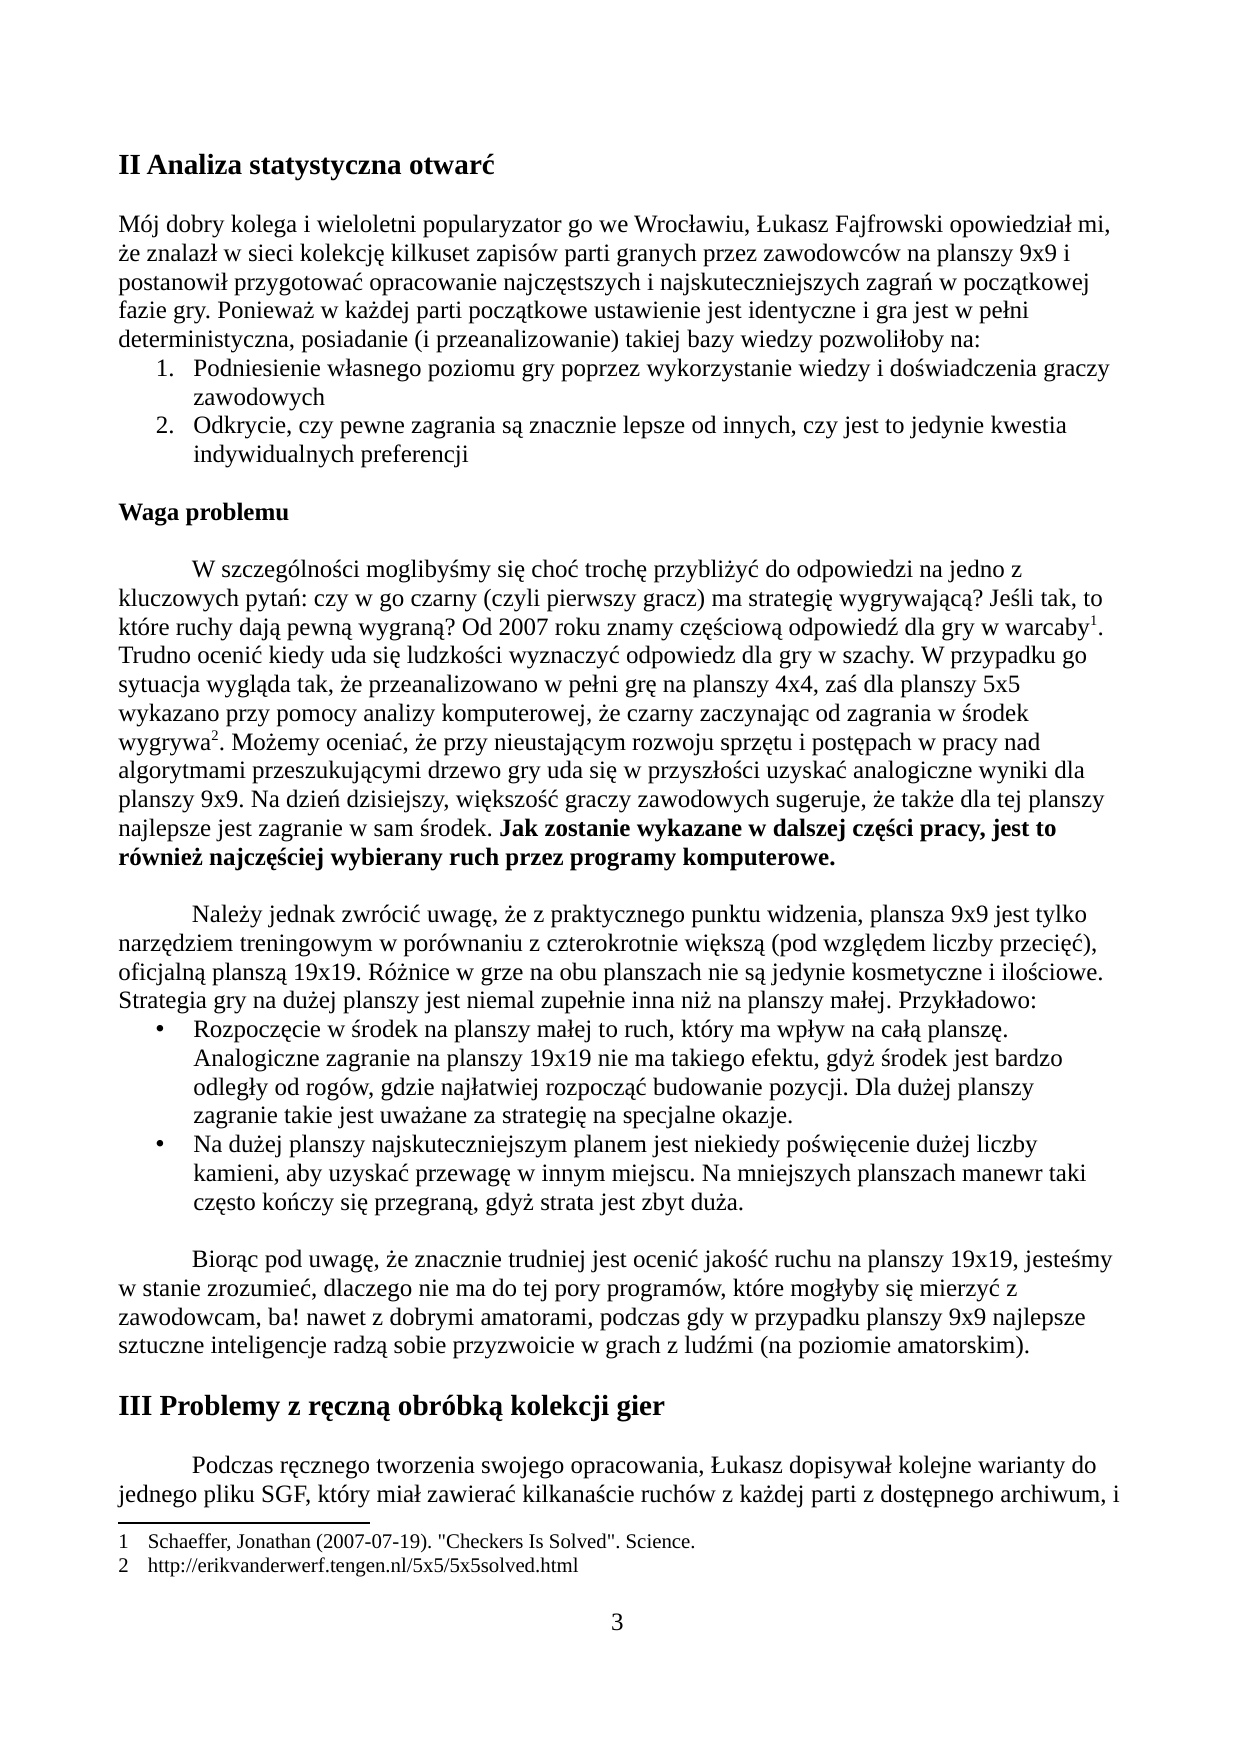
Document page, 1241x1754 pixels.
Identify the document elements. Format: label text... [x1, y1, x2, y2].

text II Analiza statystyczna otwarć [118, 147, 1122, 180]
text Podczas ręcznego tworzenia swojego opracowania, Łukasz dopisywał kolejne warianty do jednego pliku SGF, który miał zawierać kilkanaście ruchów z każdej parti z dostępnego archiwum, i [118, 1450, 1122, 1508]
list Podniesienie własnego poziomu gry poprzez wykorzystanie wiedzy i doświadczenia graczy zawodowych [156, 353, 1122, 410]
text W szczególności moglibyśmy się choć trochę przybliżyć do odpowiedzi na jedno z kluczowych pytań: czy w go czarny (czyli pierwszy gracz) ma strategię wygrywającą? Jeśli tak, to które ruchy dają pewną wygraną? Od 2007 roku znamy częściową odpowiedź dla gry w warcaby. Trudno ocenić kiedy uda się ludzkości wyznaczyć odpowiedz dla gry w szachy. W przypadku go sytuacja wygląda tak, że przeanalizowano w pełni grę na planszy 4x4, zaś dla planszy 5x5 wykazano przy pomocy analizy komputerowej, że czarny zaczynając od zagrania w środek wygrywa. Możemy oceniać, że przy nieustającym rozwoju sprzętu i postępach w pracy nad algorytmami przeszukującymi drzewo gry uda się w przyszłości uzyskać analogiczne wyniki dla planszy 9x9. Na dzień dzisiejszy, większość graczy zawodowych sugeruje, że także dla tej planszy najlepsze jest zagranie w sam środek. Jak zostanie wykazane w dalszej części pracy, jest to również najczęściej wybierany ruch przez programy komputerowe. [118, 554, 1122, 870]
text Biorąc pod uwagę, że znacznie trudniej jest ocenić jakość ruchu na planszy 19x19, jesteśmy w stanie zrozumieć, dlaczego nie ma do tej pory programów, które mogłyby się mierzyć z zawodowcam, ba! nawet z dobrymi amatorami, podczas gdy w przypadku planszy 9x9 najlepsze sztuczne inteligencje radzą sobie przyzwoicie w grach z ludźmi (na poziomie amatorskim). [118, 1244, 1122, 1359]
text http://erikvanderwerf.tengen.nl/5x5/5x5solved.html [118, 1553, 1122, 1577]
list Rozpoczęcie w środek na planszy małej to ruch, który ma wpływ na całą planszę. Analogiczne zagranie na planszy 19x19 nie ma takiego efektu, gdyż środek jest bardzo odległy od rogów, gdzie najłatwiej rozpocząć budowanie pozycji. Dla dużej planszy zagranie takie jest uważane za strategię na specjalne okazje. [156, 1014, 1122, 1129]
text Schaeffer, Jonathan (2007-07-19). "Checkers Is Solved". Science. [118, 1529, 1122, 1553]
list Na dużej planszy najskuteczniejszym planem jest niekiedy poświęcenie dużej liczby kamieni, aby uzyskać przewagę w innym miejscu. Na mniejszych planszach manewr taki często kończy się przegraną, gdyż strata jest zbyt duża. [156, 1129, 1122, 1215]
text Należy jednak zwrócić uwagę, że z praktycznego punktu widzenia, plansza 9x9 jest tylko narzędziem treningowym w porównaniu z czterokrotnie większą (pod względem liczby przecięć), oficjalną planszą 19x19. Różnice w grze na obu planszach nie są jedynie kosmetyczne i ilościowe. Strategia gry na dużej planszy jest niemal zupełnie inna niż na planszy małej. Przykładowo: [118, 899, 1122, 1014]
text Waga problemu [118, 497, 1122, 525]
text Mój dobry kolega i wieloletni popularyzator go we Wrocławiu, Łukasz Fajfrowski opowiedział mi, że znalazł w sieci kolekcję kilkuset zapisów parti granych przez zawodowców na planszy 9x9 i postanowił przygotować opracowanie najczęstszych i najskuteczniejszych zagrań w początkowej fazie gry. Ponieważ w każdej parti początkowe ustawienie jest identyczne i gra jest w pełni deterministyczna, posiadanie (i przeanalizowanie) takiej bazy wiedzy pozwoliłoby na: [118, 209, 1122, 353]
text III Problemy z ręczną obróbką kolekcji gier [118, 1388, 1122, 1421]
list Odkrycie, czy pewne zagrania są znacznie lepsze od innych, czy jest to jedynie kwestia indywidualnych preferencji [156, 410, 1122, 468]
